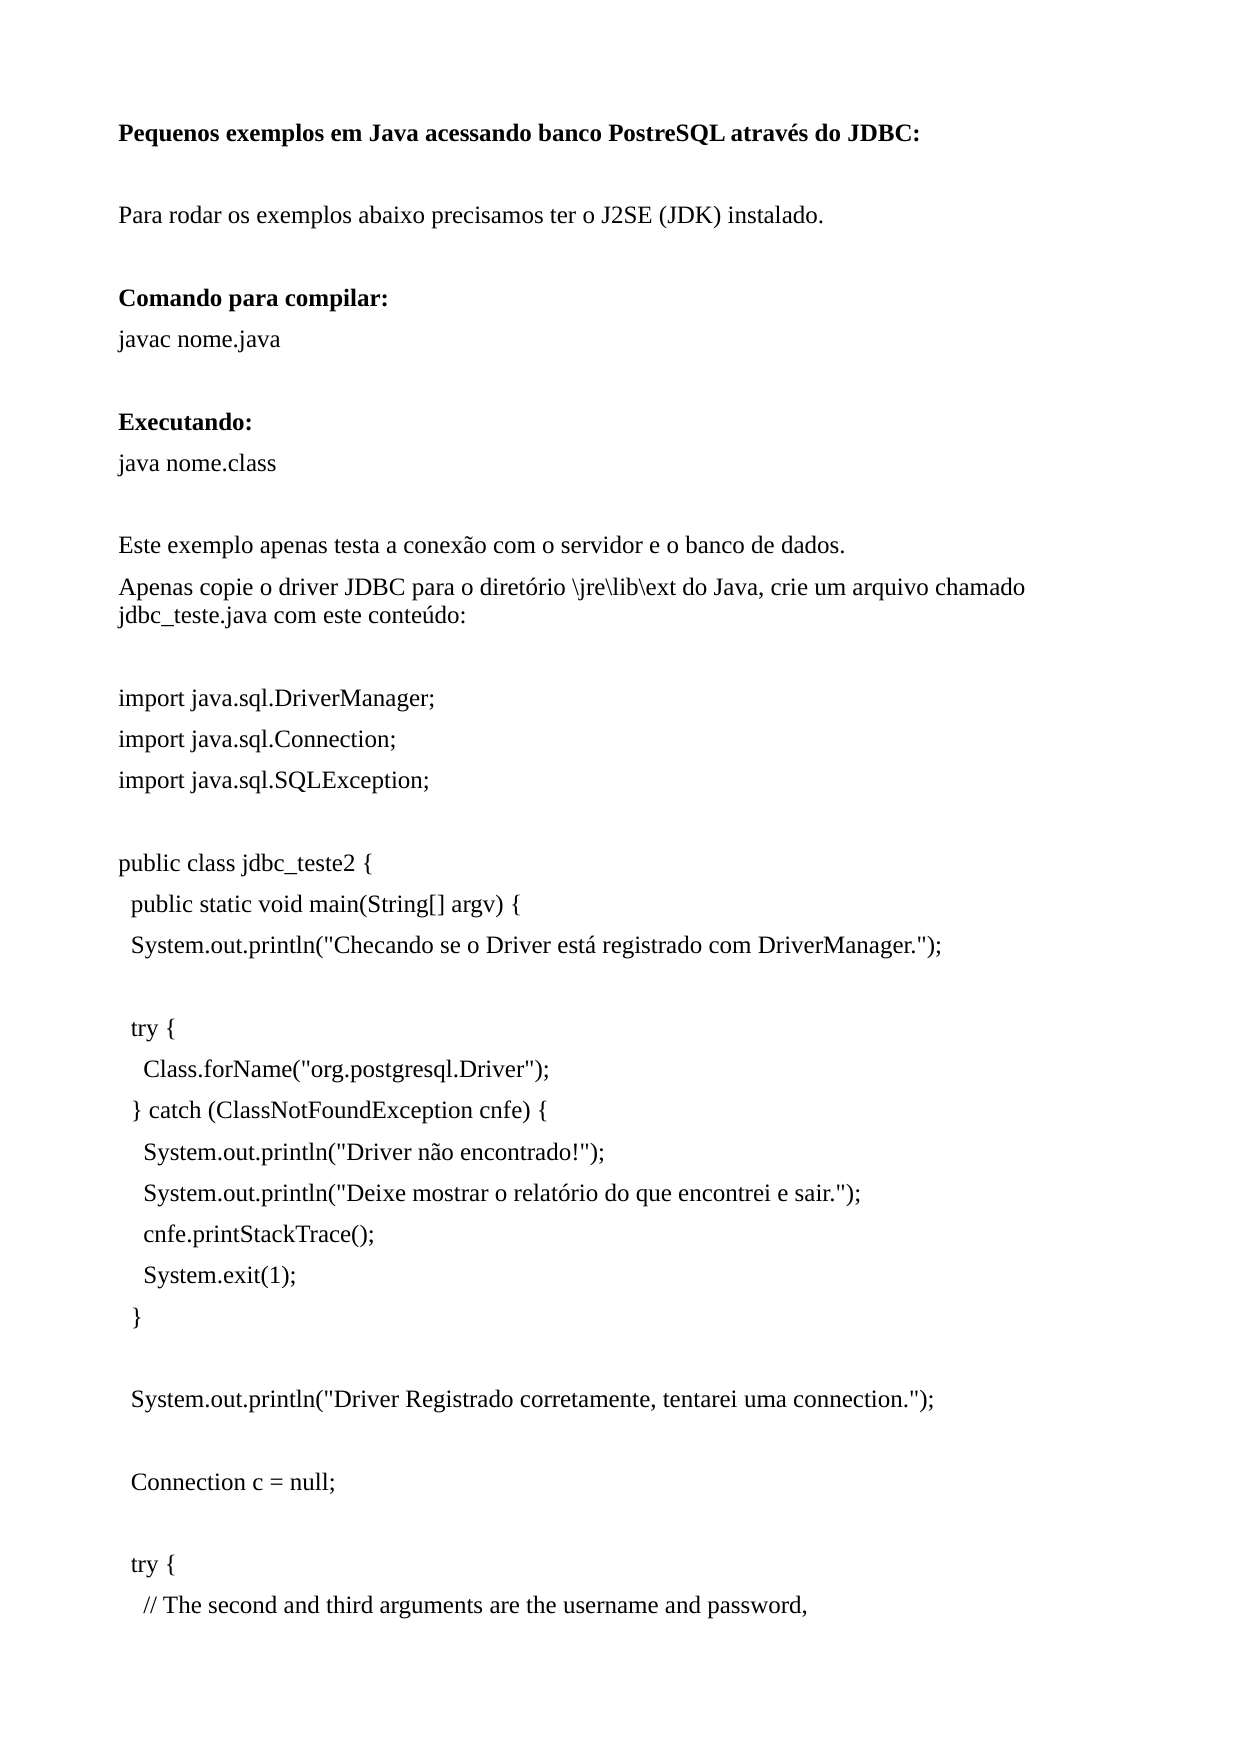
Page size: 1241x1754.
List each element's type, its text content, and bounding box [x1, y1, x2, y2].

text Class.forName("org.postgresql.Driver"); [118, 1054, 1122, 1083]
text cnfe.printStackTrace(); [118, 1219, 1122, 1248]
text System.out.println("Checando se o Driver está registrado com DriverManager."); [118, 931, 1122, 959]
text // The second and third arguments are the username and password, [118, 1591, 1122, 1619]
text public class jdbc_teste2 { [118, 848, 1122, 877]
text import java.sql.Connection; [118, 724, 1122, 753]
text Para rodar os exemplos abaixo precisamos ter o J2SE (JDK) instalado. [118, 201, 1122, 229]
text java nome.class [118, 448, 1122, 477]
text import java.sql.DriverManager; [118, 683, 1122, 712]
text } catch (ClassNotFoundException cnfe) { [118, 1096, 1122, 1124]
text Connection c = null; [118, 1467, 1122, 1496]
text try { [118, 1549, 1122, 1578]
text Apenas copie o driver JDBC para o diretório \jre\lib\ext do Java, crie um arquivo chamado jdbc_teste.java com este conteúdo: [118, 572, 1122, 629]
text try { [118, 1013, 1122, 1042]
text Este exemplo apenas testa a conexão com o servidor e o banco de dados. [118, 531, 1122, 559]
text javac nome.java [118, 324, 1122, 353]
text System.out.println("Driver Registrado corretamente, tentarei uma connection."); [118, 1384, 1122, 1413]
text Executando: [118, 407, 1122, 436]
text import java.sql.SQLException; [118, 766, 1122, 794]
text System.out.println("Deixe mostrar o relatório do que encontrei e sair."); [118, 1178, 1122, 1207]
text } [118, 1302, 1122, 1331]
text System.exit(1); [118, 1261, 1122, 1289]
text Pequenos exemplos em Java acessando banco PostreSQL através do JDBC: [118, 118, 1122, 147]
text Comando para compilar: [118, 283, 1122, 312]
text System.out.println("Driver não encontrado!"); [118, 1137, 1122, 1166]
text public static void main(String[] argv) { [118, 889, 1122, 918]
